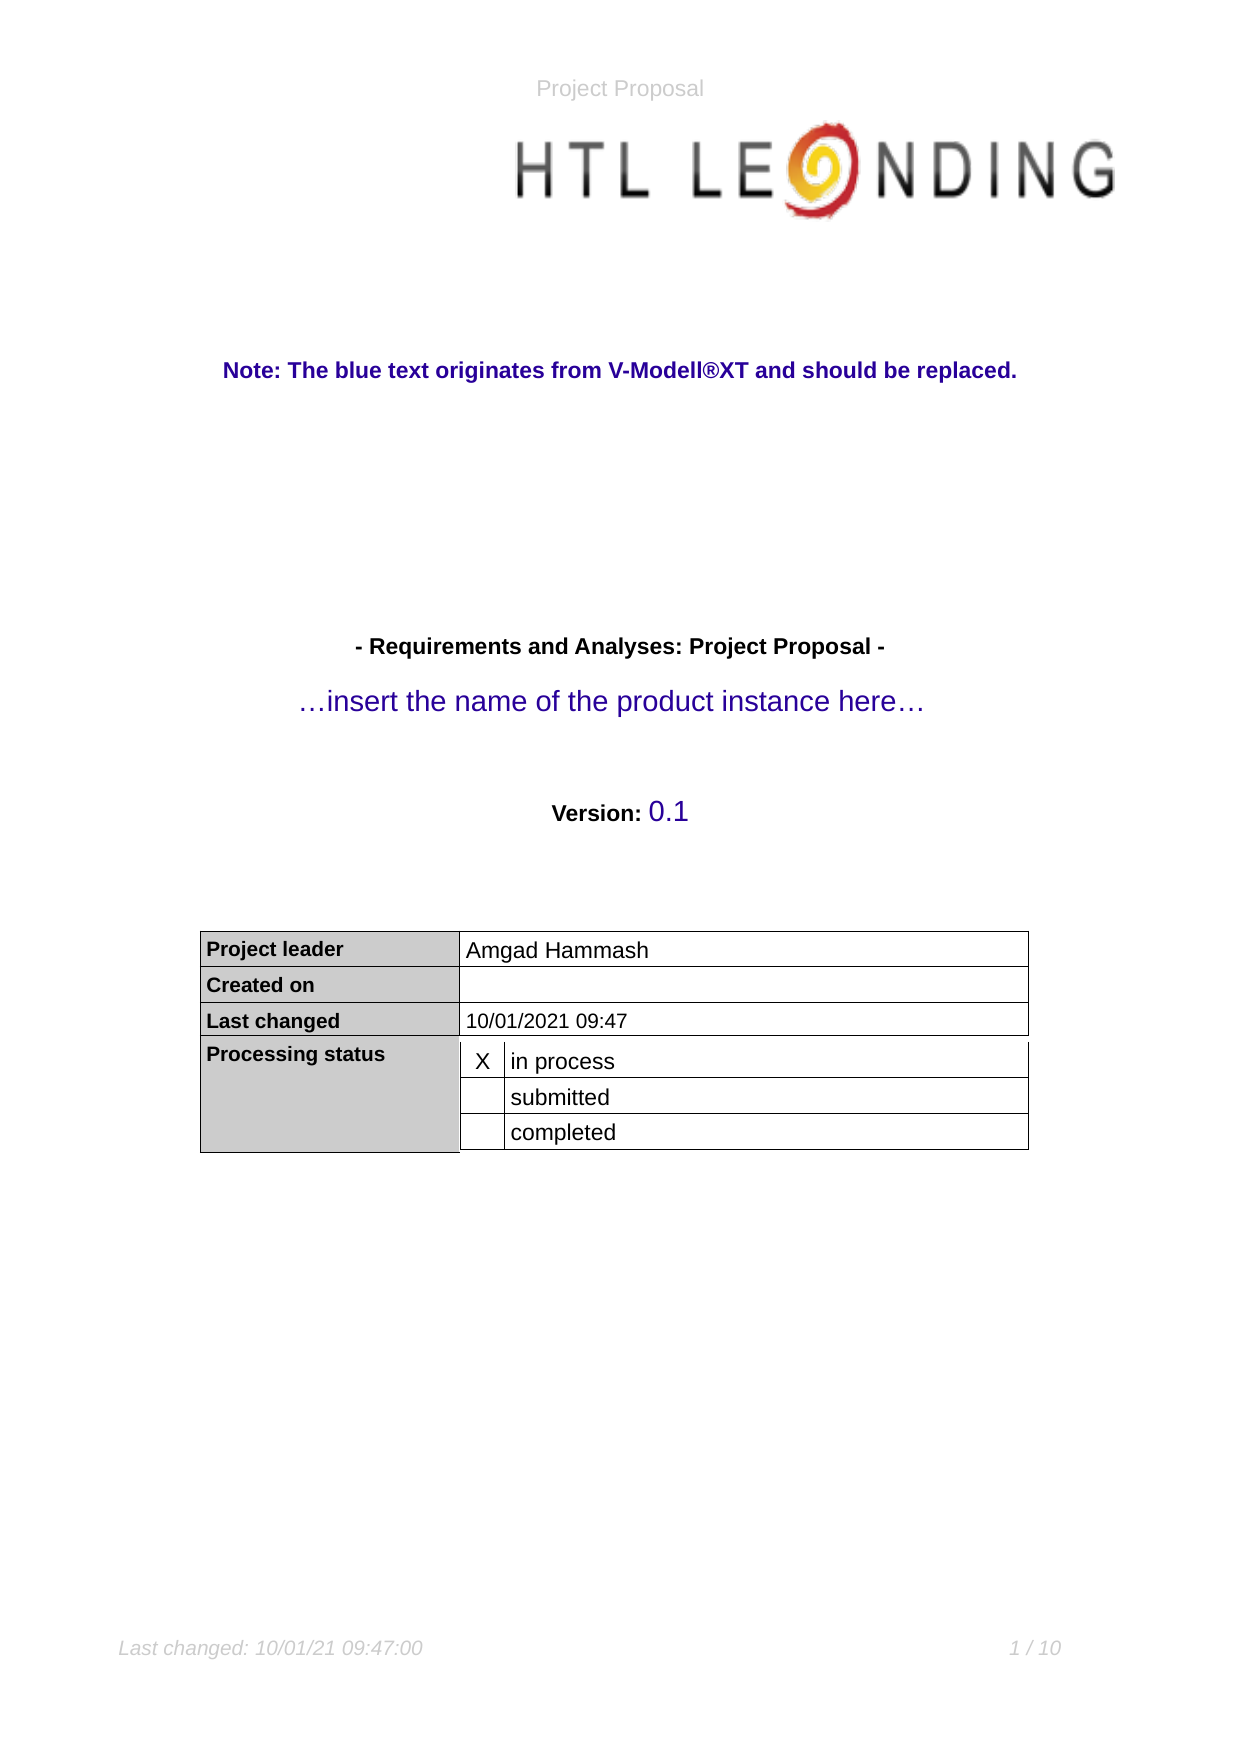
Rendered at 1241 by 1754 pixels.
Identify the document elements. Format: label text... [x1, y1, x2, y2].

text Note: The blue text originates from V-Modell®XT and should be replaced. [118, 357, 1122, 383]
table_cell 11/12/2019 11:30 [460, 1003, 1028, 1035]
table_cell completed [505, 1114, 1028, 1148]
table_header in process [505, 1042, 1028, 1077]
table_header Amgad Hammash [460, 932, 1028, 966]
table_cell submitted [505, 1078, 1028, 1113]
table_cell [461, 1078, 504, 1113]
table_cell Created on [201, 967, 459, 1002]
text - Requirements and Analyses: Project Proposal - [118, 633, 1122, 659]
table_header Project leader [201, 932, 459, 966]
text …insert the name of the product instance here… [118, 684, 1122, 718]
table_cell Processing status [201, 1036, 459, 1152]
table_cell [461, 1114, 504, 1148]
table_cell [460, 1036, 1028, 1042]
table_cell Last changed [201, 1003, 459, 1035]
table_cell [460, 967, 1028, 1002]
table_header X [461, 1042, 504, 1077]
text Version: 0.1 [118, 794, 1122, 828]
